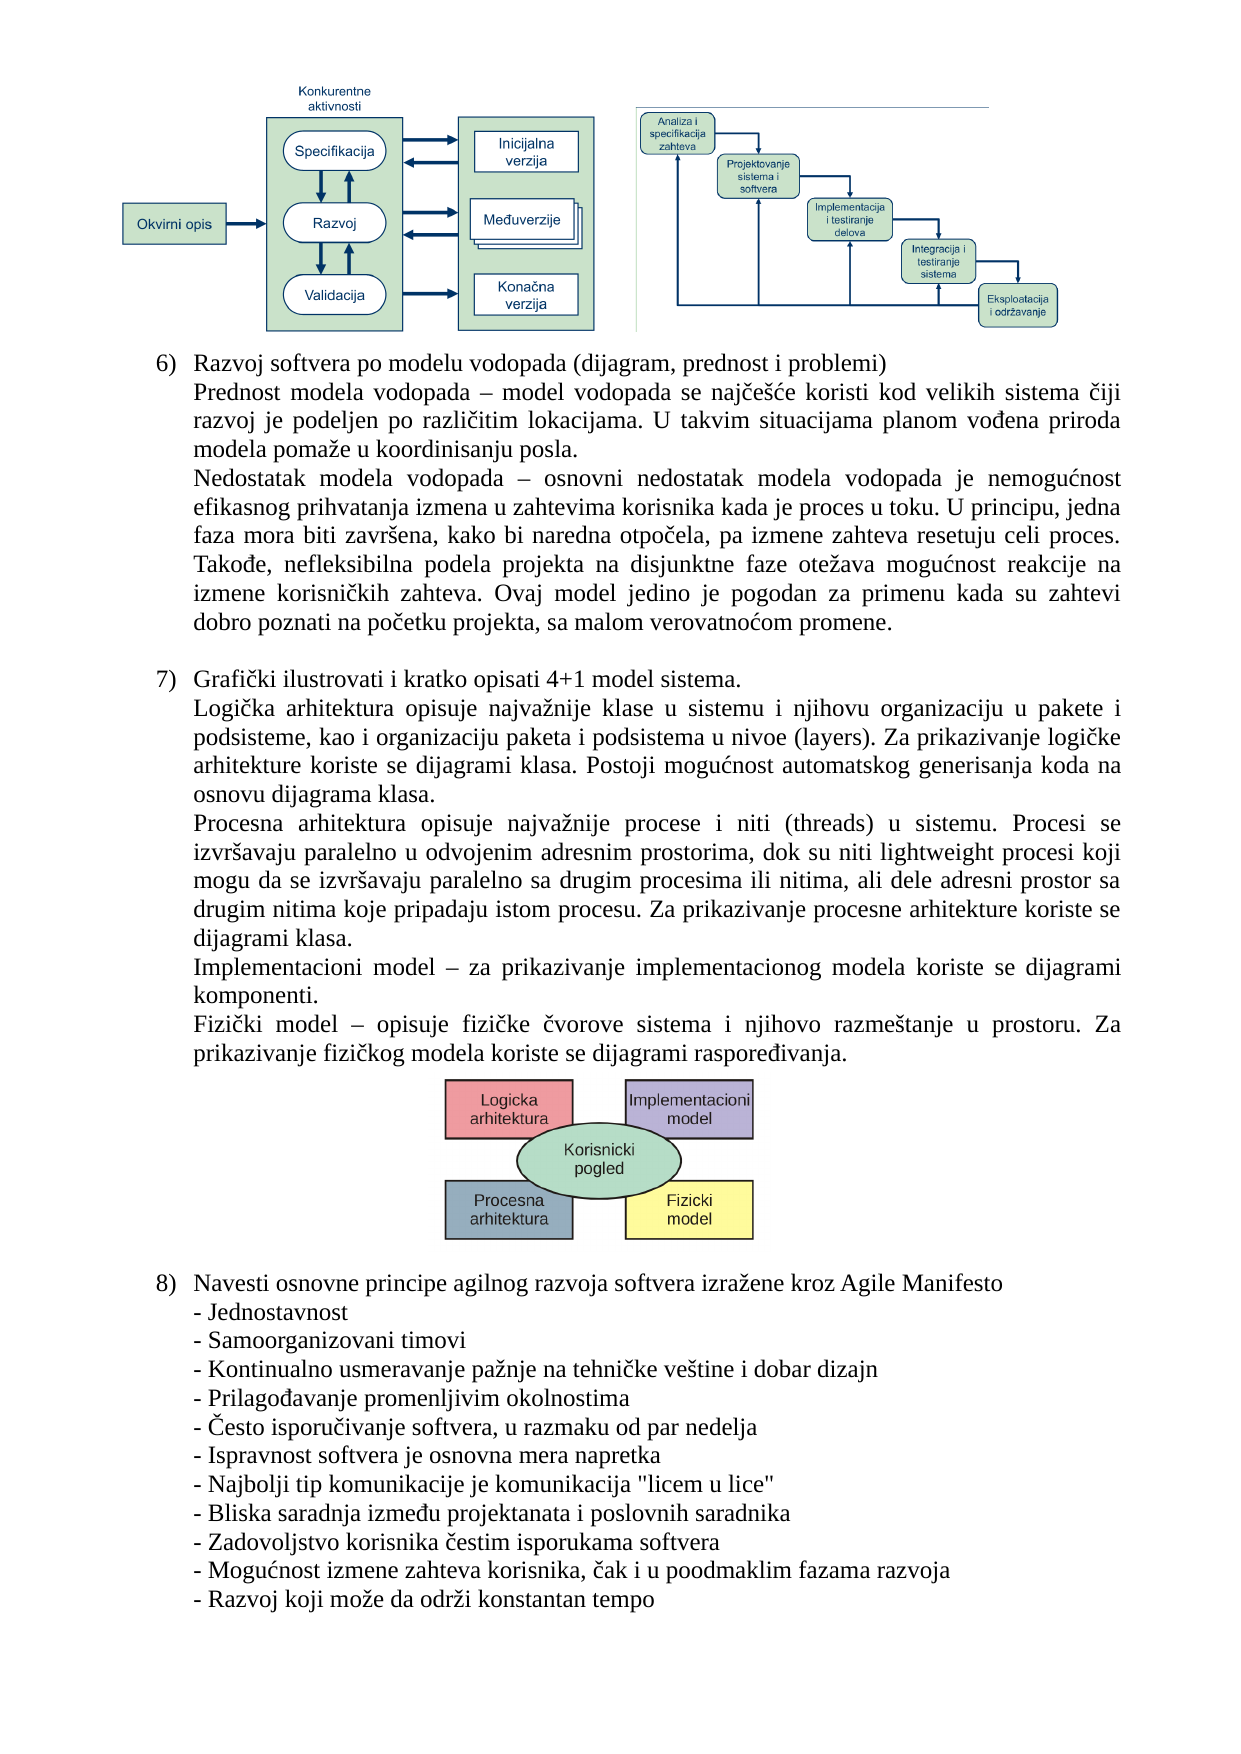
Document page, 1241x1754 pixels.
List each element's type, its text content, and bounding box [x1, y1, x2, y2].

list - Prilagođavanje promenljivim okolnostima [156, 1383, 1122, 1412]
list - Kontinualno usmeravanje pažnje na tehničke veštine i dobar dizajn [156, 1354, 1122, 1383]
list Navesti osnovne principe agilnog razvoja softvera izražene kroz Agile Manifesto [156, 1268, 1122, 1297]
list Fizički model – opisuje fizičke čvorove sistema i njihovo razmeštanje u prostoru. Za prikazivanje fizičkog modela koriste se dijagrami raspoređivanja. [156, 1009, 1122, 1067]
list - Jednostavnost [156, 1297, 1122, 1326]
list Razvoj softvera po modelu vodopada (dijagram, prednost i problemi) [156, 348, 1122, 377]
list - Najbolji tip komunikacije je komunikacija "licem u lice" [156, 1469, 1122, 1498]
list Grafički ilustrovati i kratko opisati 4+1 model sistema. [156, 664, 1122, 693]
list - Ispravnost softvera je osnovna mera napretka [156, 1441, 1122, 1469]
list Procesna arhitektura opisuje najvažnije procese i niti (threads) u sistemu. Procesi se izvršavaju paralelno u odvojenim adresnim prostorima, dok su niti lightweight procesi koji mogu da se izvršavaju paralelno sa drugim procesima ili nitima, ali dele adresni prostor sa drugim nitima koje pripadaju istom procesu. Za prikazivanje procesne arhitekture koriste se dijagrami klasa. [156, 808, 1122, 952]
picture [428, 1072, 771, 1252]
list - Razvoj koji može da održi konstantan tempo [156, 1584, 1122, 1613]
picture [120, 80, 600, 340]
list Prednost modela vodopada – model vodopada se najčešće koristi kod velikih sistema čiji razvoj je podeljen po različitim lokacijama. U takvim situacijama planom vođena priroda modela pomaže u koordinisanju posla. [156, 377, 1122, 463]
list - Često isporučivanje softvera, u razmaku od par nedelja [156, 1412, 1122, 1441]
list - Mogućnost izmene zahteva korisnika, čak i u poodmaklim fazama razvoja [156, 1556, 1122, 1584]
list Nedostatak modela vodopada – osnovni nedostatak modela vodopada je nemogućnost efikasnog prihvatanja izmena u zahtevima korisnika kada je proces u toku. U principu, jedna faza mora biti završena, kako bi naredna otpočela, pa izmene zahteva resetuju celi proces. Takođe, nefleksibilna podela projekta na disjunktne faze otežava mogućnost reakcije na izmene korisničkih zahteva. Ovaj model jedino je pogodan za primenu kada su zahtevi dobro poznati na početku projekta, sa malom verovatnoćom promene. [156, 463, 1122, 636]
list Logička arhitektura opisuje najvažnije klase u sistemu i njihovu organizaciju u pakete i podsisteme, kao i organizaciju paketa i podsistema u nivoe (layers). Za prikazivanje logičke arhitekture koriste se dijagrami klasa. Postoji mogućnost automatskog generisanja koda na osnovu dijagrama klasa. [156, 693, 1122, 808]
list - Zadovoljstvo korisnika čestim isporukama softvera [156, 1527, 1122, 1556]
list - Samoorganizovani timovi [156, 1326, 1122, 1354]
list Implementacioni model – za prikazivanje implementacionog modela koriste se dijagrami komponenti. [156, 952, 1122, 1009]
list - Bliska saradnja između projektanata i poslovnih saradnika [156, 1498, 1122, 1527]
picture [635, 107, 1065, 332]
